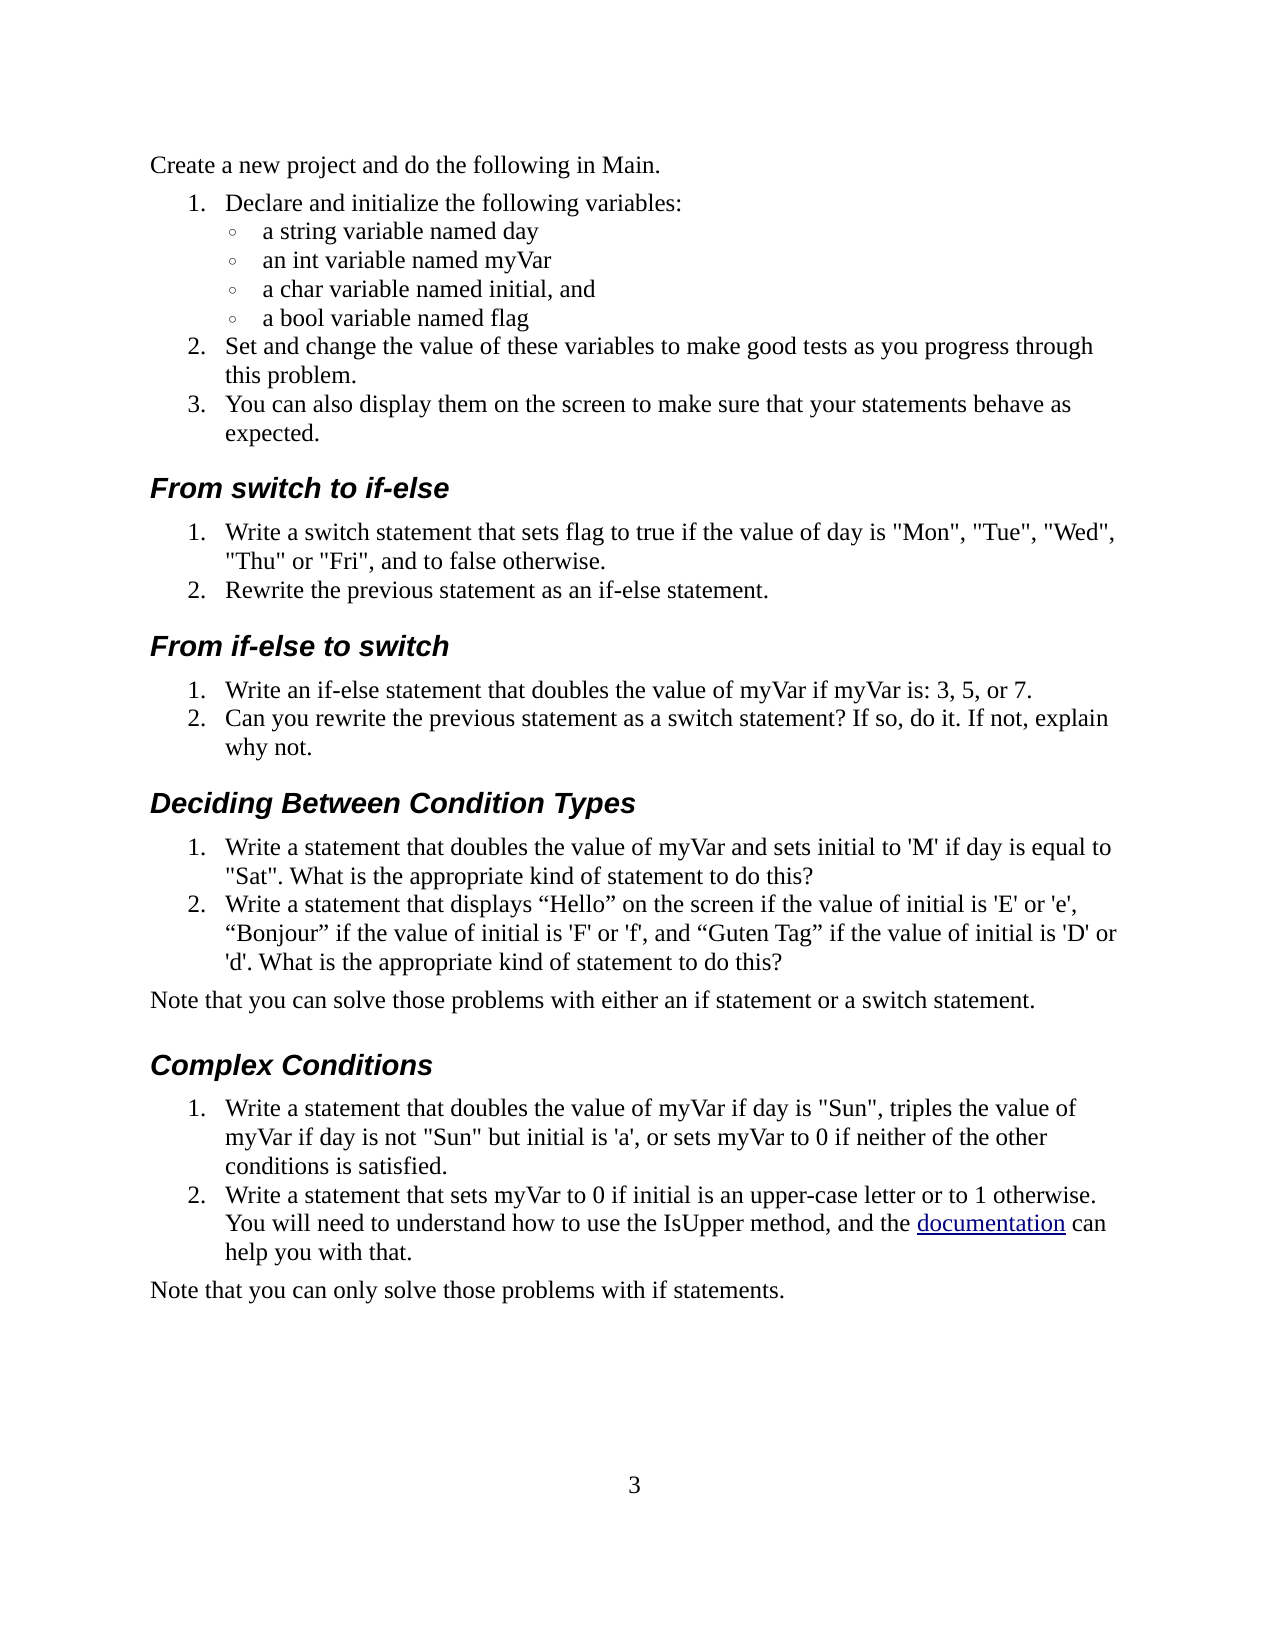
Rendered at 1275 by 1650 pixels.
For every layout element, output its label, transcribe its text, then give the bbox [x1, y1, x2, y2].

list Write an if-else statement that doubles the value of myVar if myVar is: 3, 5, or 7. [187, 675, 1125, 703]
list an int variable named myVar [225, 245, 1125, 274]
list Declare and initialize the following variables: [187, 188, 1125, 216]
list Rewrite the previous statement as an if-else statement. [187, 575, 1125, 604]
list Write a statement that doubles the value of myVar if day is "Sun", triples the value of myVar if day is not "Sun" but initial is 'a', or sets myVar to 0 if neither of the other conditions is satisfied. [187, 1093, 1125, 1180]
list Set and change the value of these variables to make good tests as you progress through this problem. [187, 331, 1125, 389]
list a char variable named initial, and [225, 274, 1125, 303]
subtitle Deciding Between Condition Types [150, 786, 1125, 819]
list Write a statement that displays “Hello” on the screen if the value of initial is 'E' or 'e', “Bonjour” if the value of initial is 'F' or 'f', and “Guten Tag” if the value of initial is 'D' or 'd'. What is the appropriate kind of statement to do this? [187, 889, 1125, 976]
subtitle From switch to if-else [150, 471, 1125, 505]
list Write a switch statement that sets flag to true if the value of day is "Mon", "Tue", "Wed", "Thu" or "Fri", and to false otherwise. [187, 517, 1125, 575]
subtitle Complex Conditions [150, 1047, 1125, 1081]
list Write a statement that doubles the value of myVar and sets initial to 'M' if day is equal to "Sat". What is the appropriate kind of statement to do this? [187, 832, 1125, 889]
list You can also display them on the screen to make sure that your statements behave as expected. [187, 389, 1125, 446]
text Note that you can solve those problems with either an if statement or a switch statement. [150, 985, 1125, 1013]
list Can you rewrite the previous statement as a switch statement? If so, do it. If not, explain why not. [187, 703, 1125, 761]
list Write a statement that sets myVar to 0 if initial is an upper-case letter or to 1 otherwise. You will need to understand how to use the IsUpper method, and the documentation can help you with that. [187, 1180, 1125, 1266]
subtitle From if-else to switch [150, 629, 1125, 662]
text Create a new project and do the following in Main. [150, 150, 1125, 179]
list a string variable named day [225, 216, 1125, 245]
text Note that you can only solve those problems with if statements. [150, 1275, 1125, 1304]
list a bool variable named flag [225, 303, 1125, 331]
